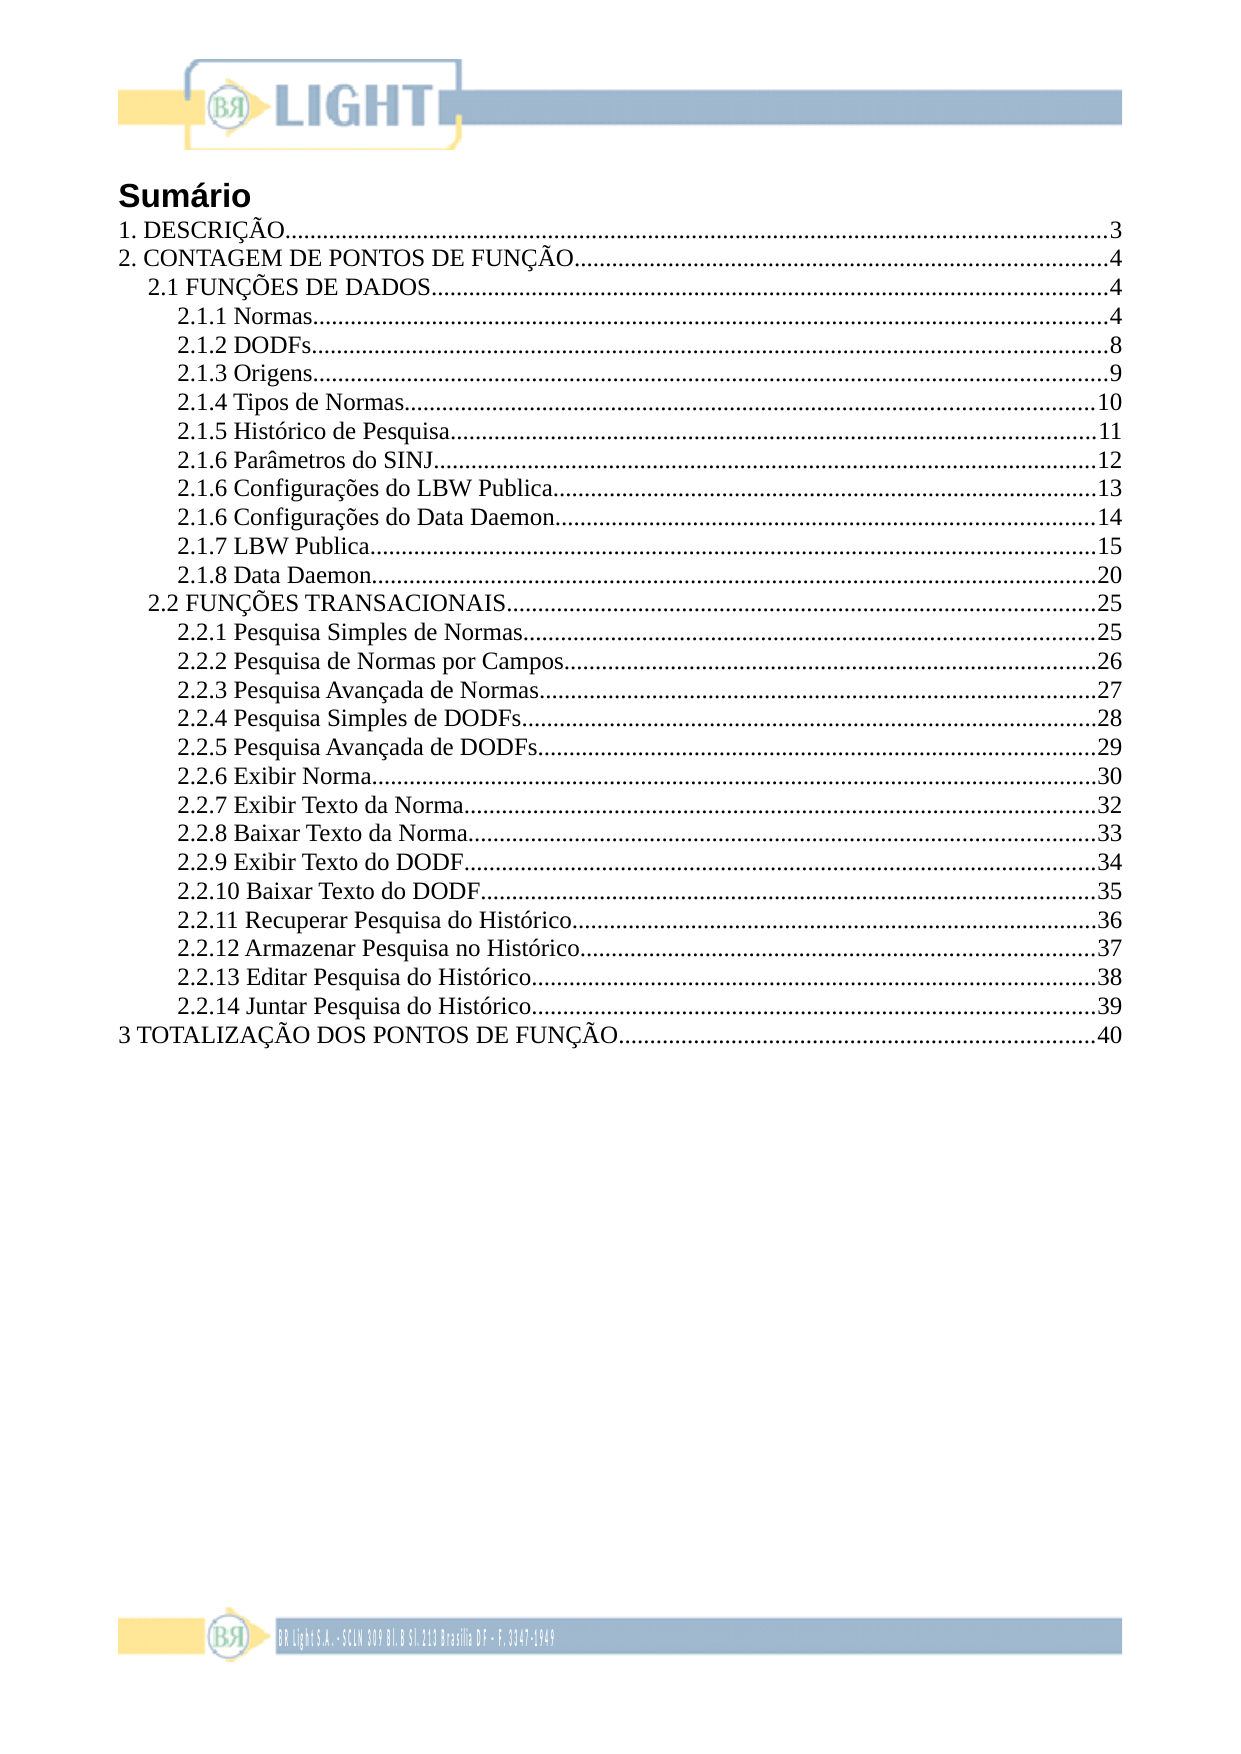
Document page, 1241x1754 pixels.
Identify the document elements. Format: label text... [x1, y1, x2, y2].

text 2.2.12 Armazenar Pesquisa no Histórico 37 [177, 933, 1122, 962]
text 2.1.7 LBW Publica 15 [177, 531, 1122, 560]
text 2.1.6 Parâmetros do SINJ 12 [177, 445, 1122, 473]
text 2.2.6 Exibir Norma 30 [177, 761, 1122, 790]
text 2.2.8 Baixar Texto da Norma 33 [177, 818, 1122, 847]
text 3 TOTALIZAÇÃO DOS PONTOS DE FUNÇÃO 40 [118, 1020, 1122, 1048]
text 2.1 FUNÇÕES DE DADOS 4 [148, 272, 1122, 301]
text 2.2.2 Pesquisa de Normas por Campos 26 [177, 646, 1122, 675]
text 2.1.2 DODFs 8 [177, 330, 1122, 358]
text 2.2.11 Recuperar Pesquisa do Histórico 36 [177, 905, 1122, 933]
text 2.2 FUNÇÕES TRANSACIONAIS 25 [148, 588, 1122, 617]
text 2.1.6 Configurações do Data Daemon 14 [177, 502, 1122, 531]
text 2.2.9 Exibir Texto do DODF 34 [177, 847, 1122, 876]
text 2. CONTAGEM DE PONTOS DE FUNÇÃO 4 [118, 243, 1122, 272]
text 2.2.3 Pesquisa Avançada de Normas 27 [177, 675, 1122, 703]
picture [118, 59, 1123, 150]
text 2.2.10 Baixar Texto do DODF 35 [177, 876, 1122, 905]
text 2.2.7 Exibir Texto da Norma 32 [177, 790, 1122, 818]
text 2.1.6 Configurações do LBW Publica 13 [177, 473, 1122, 502]
text 2.2.5 Pesquisa Avançada de DODFs 29 [177, 732, 1122, 761]
text 2.2.14 Juntar Pesquisa do Histórico 39 [177, 991, 1122, 1020]
text 1. DESCRIÇÃO 3 [118, 215, 1122, 243]
text 2.1.4 Tipos de Normas 10 [177, 387, 1122, 416]
text 2.2.1 Pesquisa Simples de Normas 25 [177, 617, 1122, 646]
picture [118, 1607, 1123, 1662]
text 2.1.8 Data Daemon 20 [177, 560, 1122, 588]
text 2.1.1 Normas 4 [177, 301, 1122, 330]
subtitle Sumário [118, 176, 1122, 215]
text 2.1.5 Histórico de Pesquisa 11 [177, 416, 1122, 445]
text 2.2.13 Editar Pesquisa do Histórico 38 [177, 962, 1122, 991]
text 2.1.3 Origens 9 [177, 358, 1122, 387]
text 2.2.4 Pesquisa Simples de DODFs 28 [177, 703, 1122, 732]
